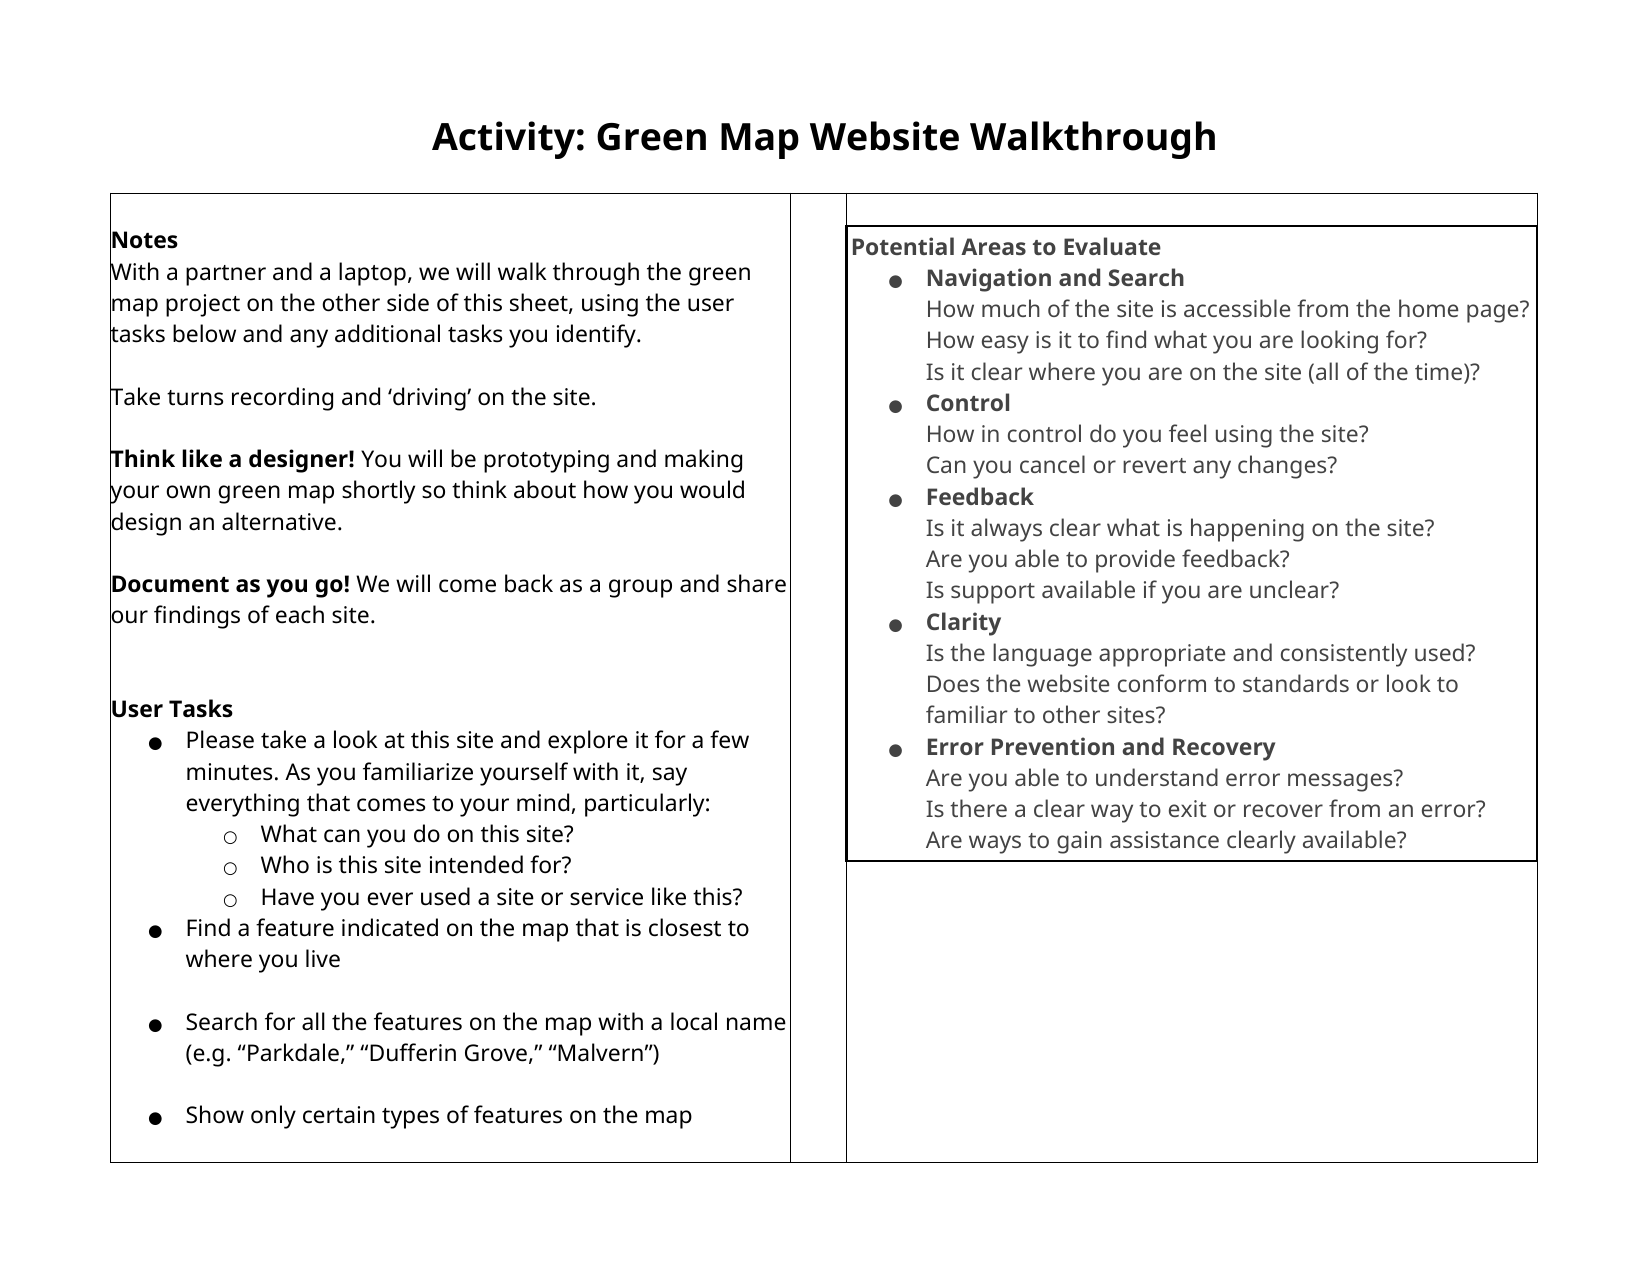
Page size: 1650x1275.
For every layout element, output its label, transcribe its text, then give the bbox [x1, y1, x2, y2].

table_header Notes With a partner and a laptop, we will walk through the green map project on the other side of this sheet, using the user tasks below and any additional tasks you identify. Take turns recording and ‘driving’ on the site. Think like a designer! You will be prototyping and making your own green map shortly so think about how you would design an alternative. Document as you go! We will come back as a group and share our findings of each site. User Tasks Please take a look at this site and explore it for a few minutes. As you familiarize yourself with it, say everything that comes to your mind, particularly: What can you do on this site? Who is this site intended for? Have you ever used a site or service like this? Find a feature indicated on the map that is closest to where you live Search for all the features on the map with a local name (e.g. “Parkdale,” “Dufferin Grove,” “Malvern”) Show only certain types of features on the map [111, 194, 790, 1162]
table_header [847, 194, 1537, 225]
table_header Potential Areas to Evaluate Navigation and Search How much of the site is accessible from the home page? How easy is it to find what you are looking for? Is it clear where you are on the site (all of the time)? Control How in control do you feel using the site? Can you cancel or revert any changes? Feedback Is it always clear what is happening on the site? Are you able to provide feedback? Is support available if you are unclear? Clarity Is the language appropriate and consistently used? Does the website conform to standards or look to familiar to other sites? Error Prevention and Recovery Are you able to understand error messages? Is there a clear way to exit or recover from an error? Are ways to gain assistance clearly available? [848, 227, 1536, 860]
table_header [847, 862, 1537, 1162]
table_header [791, 194, 846, 1162]
title Activity: Green Map Website Walkthrough [110, 110, 1539, 161]
